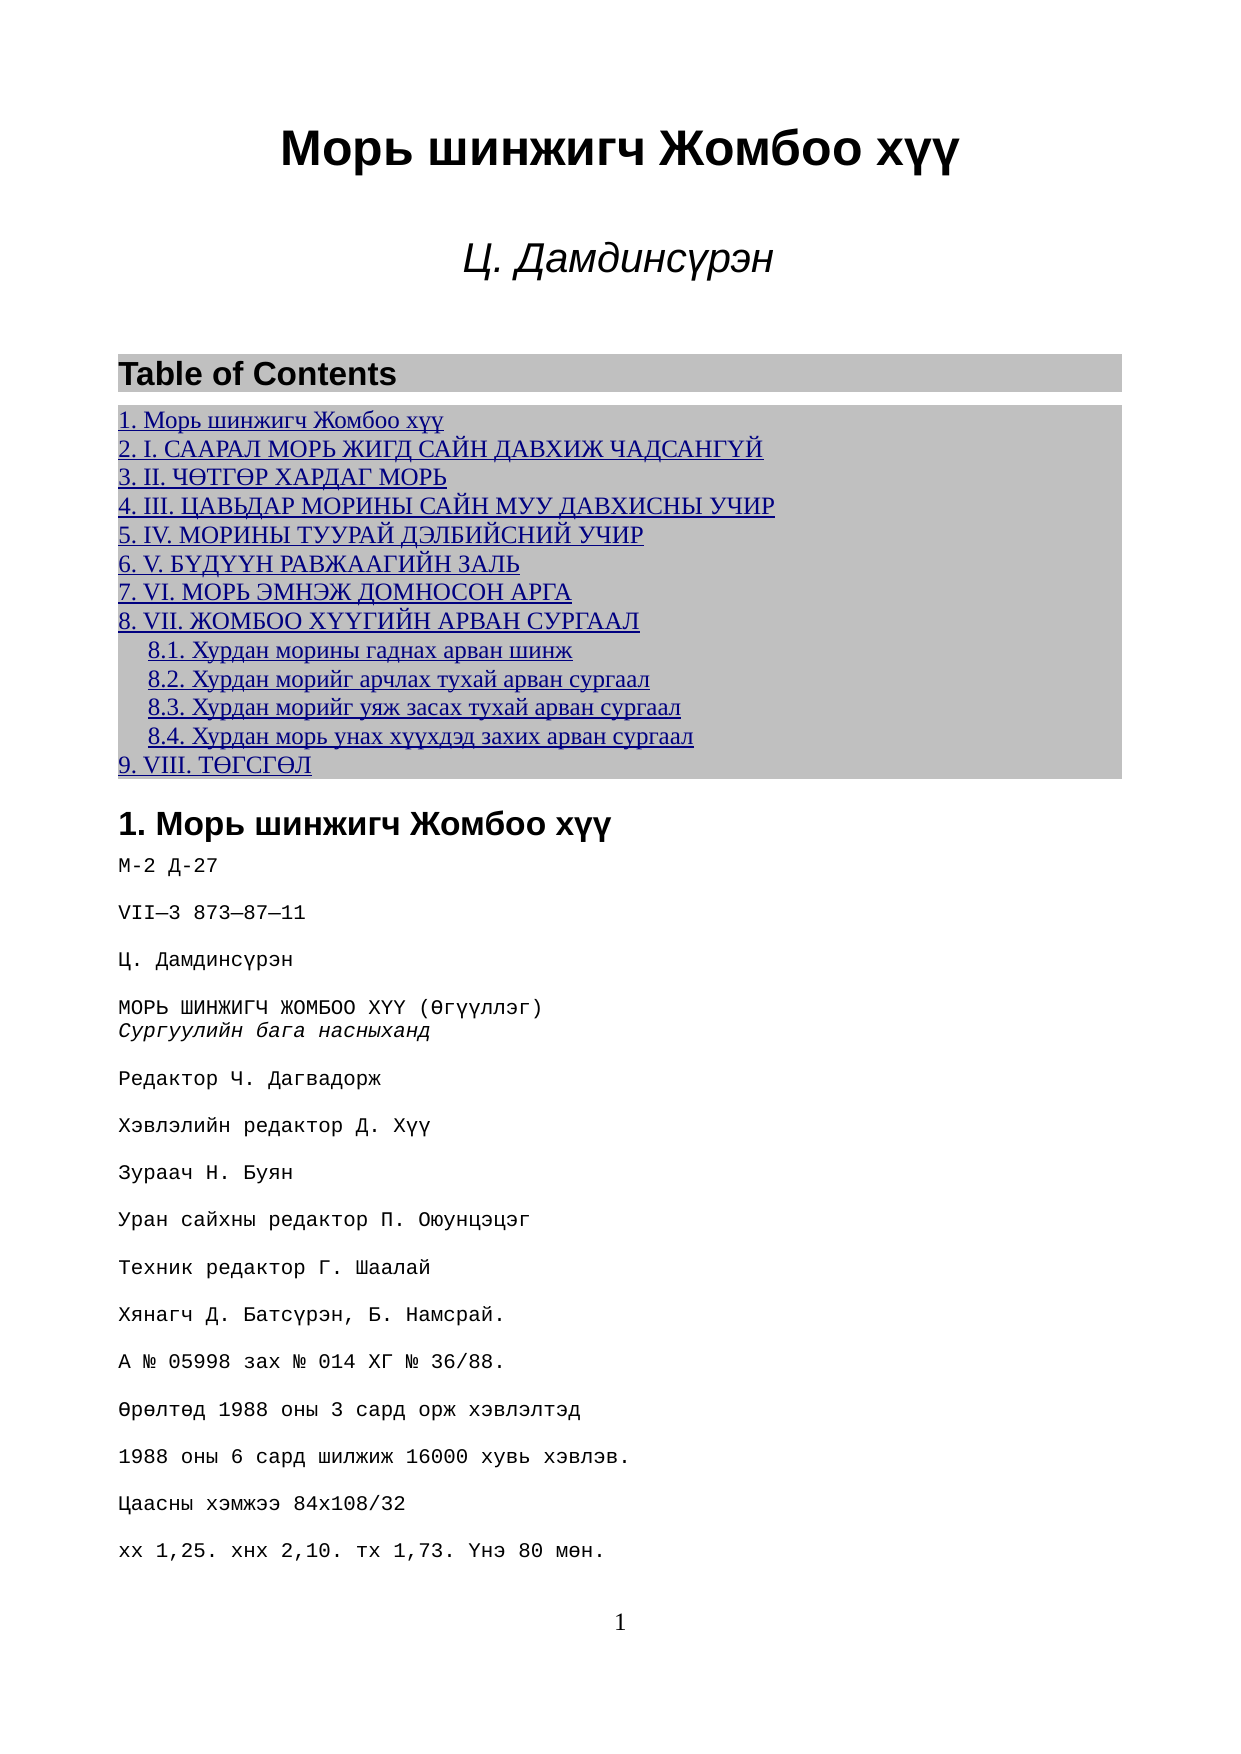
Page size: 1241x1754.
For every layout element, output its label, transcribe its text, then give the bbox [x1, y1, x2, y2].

text 8. VII. ЖОМБОО ХҮҮГИЙН АРВАН СУРГААЛ [118, 606, 1122, 635]
text VII—3 873—87—11 [118, 902, 1122, 949]
text 1. Морь шинжигч Жомбоо хүү [118, 405, 1122, 434]
text 6. V. БҮДҮҮН РАВЖААГИЙН ЗАЛЬ [118, 549, 1122, 577]
text 8.3. Хурдан морийг уяж засах тухай арван сургаал [148, 692, 1122, 721]
title Морь шинжигч Жомбоо хүү [118, 118, 1122, 176]
text 1988 оны 6 сард шилжиж 16000 хувь хэвлэв. [118, 1446, 1122, 1493]
text Уран сайхны редактор П. Оюунцэцэг [118, 1209, 1122, 1257]
text 8.4. Хурдан морь унах хүүхдэд захих арван сургаал [148, 721, 1122, 750]
text Өрөлтөд 1988 оны 3 сард орж хэвлэлтэд [118, 1399, 1122, 1446]
text Хэвлэлийн редактор Д. Хүү [118, 1115, 1122, 1162]
text А № 05998 зах № 014 ХГ № 36/88. [118, 1351, 1122, 1399]
text МОРЬ ШИНЖИГЧ ЖОМБОО ХҮҮ (Өгүүллэг) Сургуулийн бага насныханд [118, 997, 1122, 1068]
text 7. VI. МОРЬ ЭМНЭЖ ДОМНОСОН АРГА [118, 577, 1122, 606]
text 4. III. ЦАВЬДАР МОРИНЫ САЙН МУУ ДАВХИСНЫ УЧИР [118, 491, 1122, 520]
text Техник редактор Г. Шаалай [118, 1257, 1122, 1304]
text 8.1. Хурдан морины гаднах арван шинж [148, 635, 1122, 664]
text М-2 Д-27 [118, 855, 1122, 902]
subtitle Table of Contents [118, 354, 1122, 392]
text 9. VIII. ТӨГСГӨЛ [118, 750, 1122, 779]
text хх 1,25. хнх 2,10. тх 1,73. Үнэ 80 мөн. [118, 1541, 1122, 1564]
text 2. I. СААРАЛ МОРЬ ЖИГД САЙН ДАВХИЖ ЧАДСАНГҮЙ [118, 434, 1122, 462]
text 3. II. ЧӨТГӨР ХАРДАГ МОРЬ [118, 462, 1122, 491]
text 5. IV. МОРИНЫ ТУУРАЙ ДЭЛБИЙСНИЙ УЧИР [118, 520, 1122, 549]
subtitle Ц. Дамдинсүрэн [118, 233, 1122, 281]
text Ц. Дамдинсүрэн [118, 949, 1122, 997]
text Редактор Ч. Дагвадорж [118, 1068, 1122, 1115]
subtitle Морь шинжигч Жомбоо хүү [118, 804, 1122, 842]
text 8.2. Хурдан морийг арчлах тухай арван сургаал [148, 664, 1122, 692]
text Хянагч Д. Батсүрэн, Б. Намсрай. [118, 1304, 1122, 1351]
text Цаасны хэмжээ 84x108/32 [118, 1493, 1122, 1541]
text Зураач Н. Буян [118, 1162, 1122, 1209]
